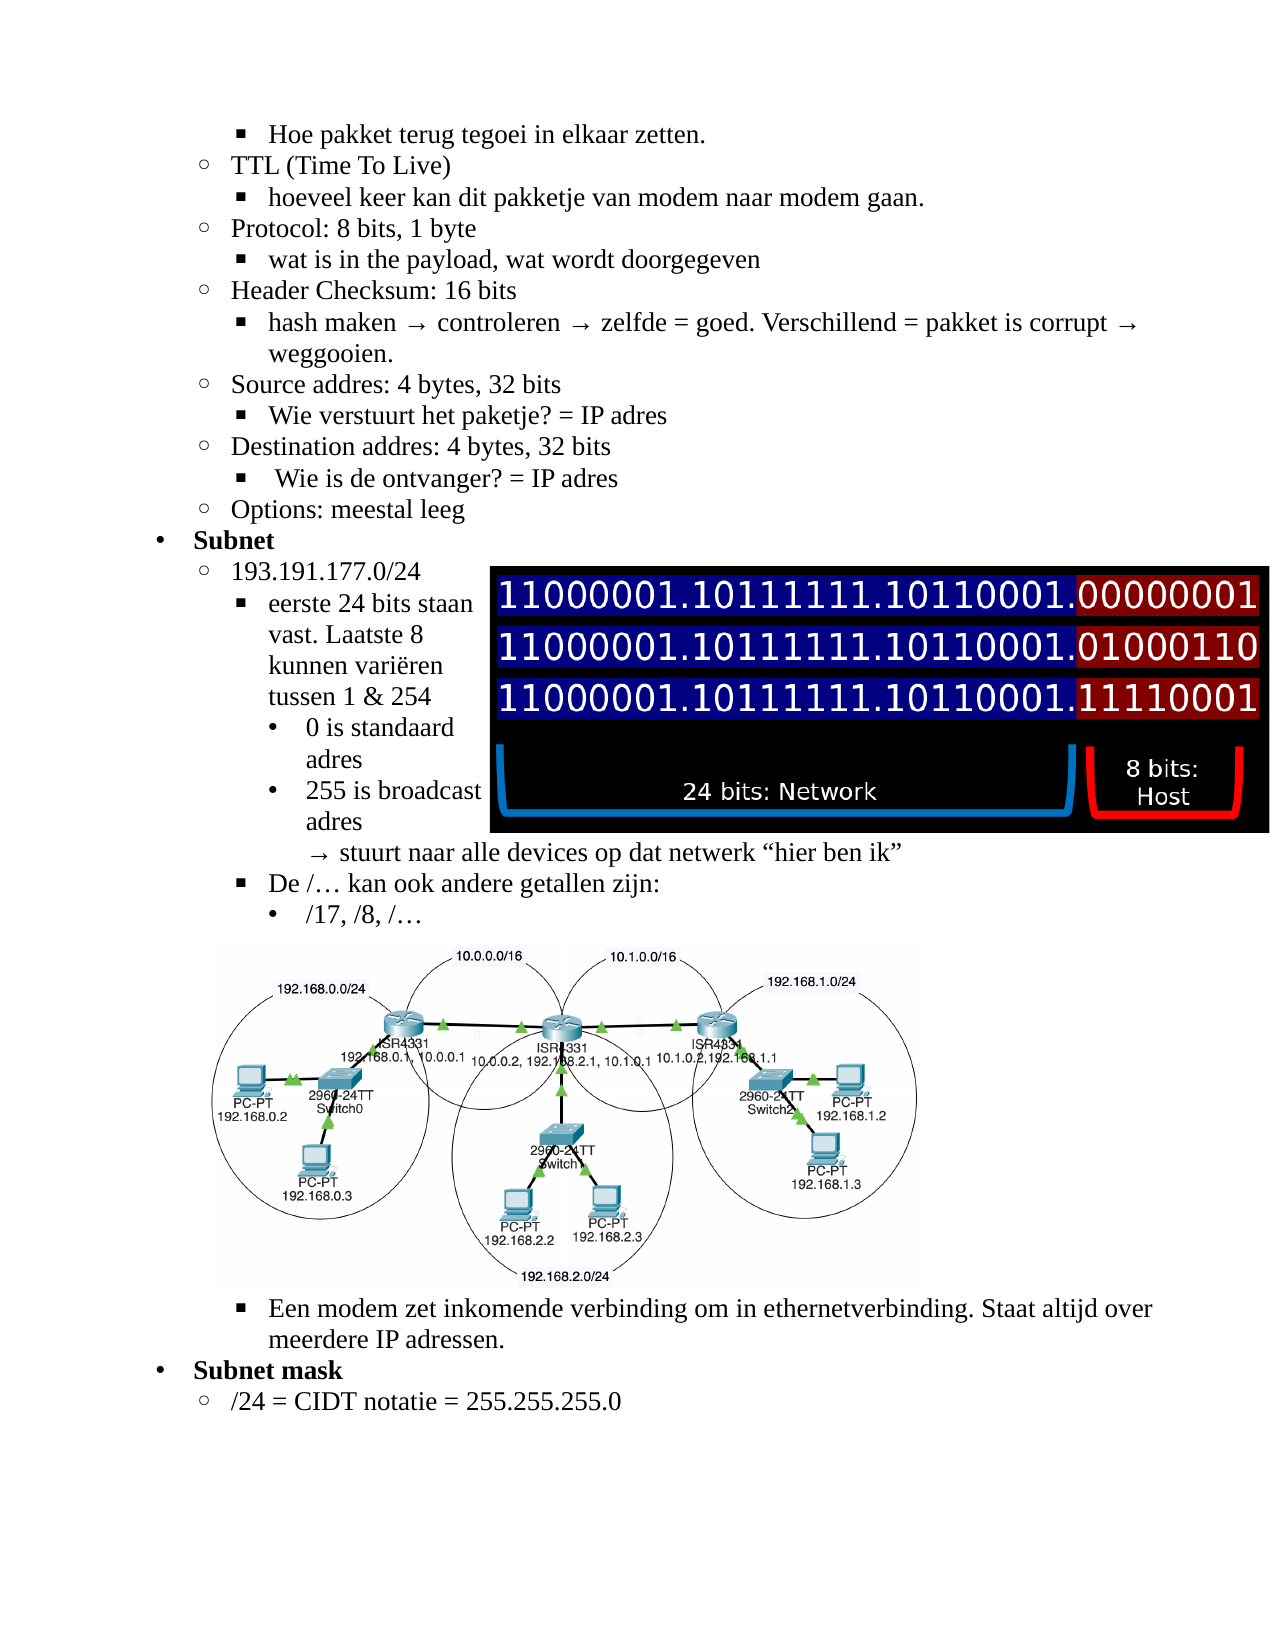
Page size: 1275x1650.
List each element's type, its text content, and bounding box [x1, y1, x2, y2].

list Subnet [156, 524, 1157, 556]
list Hoe pakket terug tegoei in elkaar zetten. [231, 118, 1157, 149]
list 193.191.177.0/24 [193, 556, 1157, 587]
list Wie verstuurt het paketje? = IP adres [231, 399, 1157, 431]
picture [208, 941, 920, 1292]
list 255 is broadcast adres → stuurt naar alle devices op dat netwerk “hier ben ik” [268, 774, 1157, 867]
list 0 is standaard adres [268, 711, 489, 774]
list TTL (Time To Live) [193, 149, 1157, 181]
list Subnet mask [156, 1354, 1157, 1385]
list Wie is de ontvanger? = IP adres [231, 462, 1157, 493]
list Source addres: 4 bytes, 32 bits [193, 368, 1157, 399]
list Header Checksum: 16 bits [193, 274, 1157, 306]
list /17, /8, /… [268, 899, 1157, 930]
list Options: meestal leeg [193, 493, 1157, 524]
list Een modem zet inkomende verbinding om in ethernetverbinding. Staat altijd over meerdere IP adressen. [231, 930, 1157, 1354]
list hash maken → controleren → zelfde = goed. Verschillend = pakket is corrupt → weggooien. [231, 306, 1157, 368]
list /24 = CIDT notatie = 255.255.255.0 [193, 1385, 1157, 1417]
list eerste 24 bits staan vast. Laatste 8 kunnen variëren tussen 1 & 254 [231, 587, 489, 711]
list Destination addres: 4 bytes, 32 bits [193, 431, 1157, 462]
list Protocol: 8 bits, 1 byte [193, 212, 1157, 243]
picture [489, 566, 1270, 833]
list De /… kan ook andere getallen zijn: [231, 867, 1157, 899]
list wat is in the payload, wat wordt doorgegeven [231, 243, 1157, 274]
list hoeveel keer kan dit pakketje van modem naar modem gaan. [231, 181, 1157, 212]
